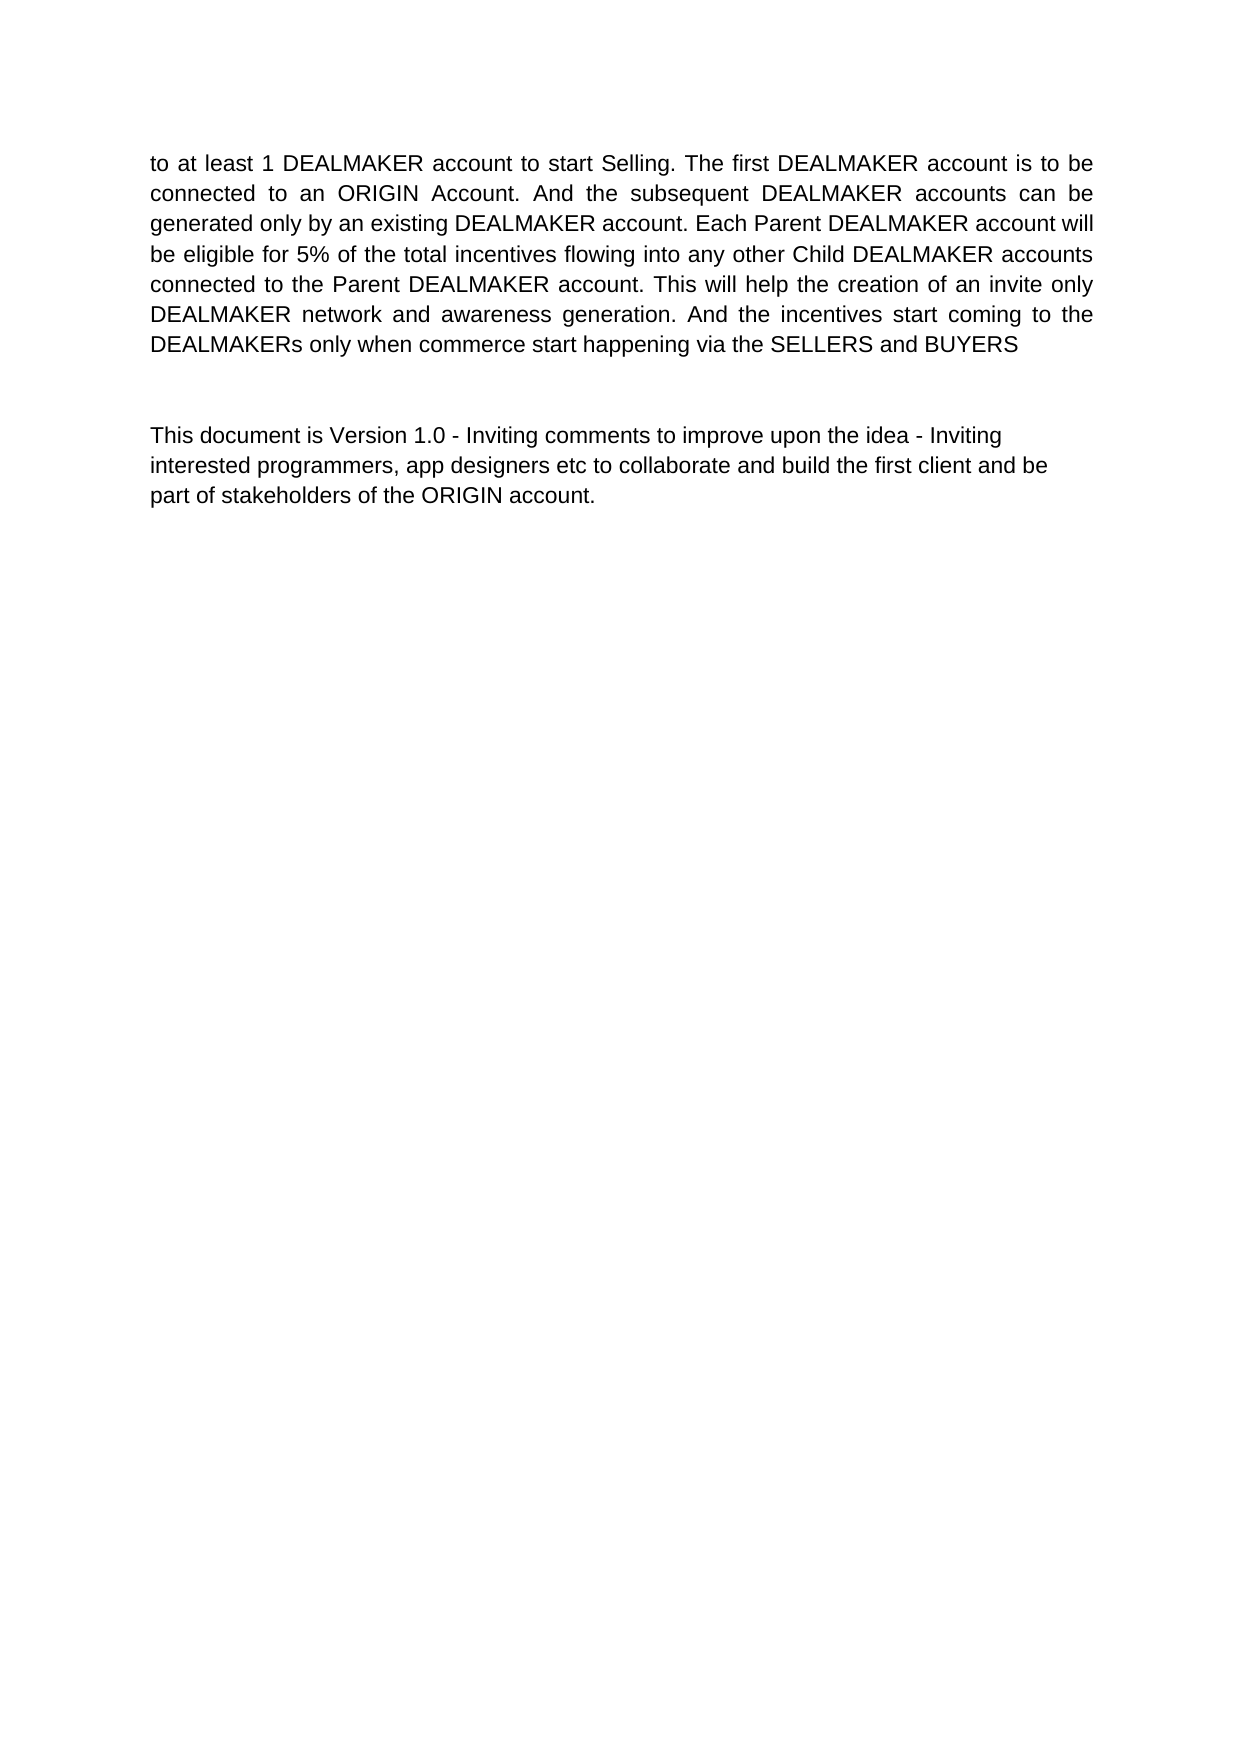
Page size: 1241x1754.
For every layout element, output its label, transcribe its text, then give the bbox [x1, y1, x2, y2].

text This document is Version 1.0 - Inviting comments to improve upon the idea - Inviting interested programmers, app designers etc to collaborate and build the first client and be part of stakeholders of the ORIGIN account. [150, 422, 1090, 509]
text to at least 1 DEALMAKER account to start Selling. The first DEALMAKER account is to be connected to an ORIGIN Account. And the subsequent DEALMAKER accounts can be generated only by an existing DEALMAKER account. Each Parent DEALMAKER account will be eligible for 5% of the total incentives flowing into any other Child DEALMAKER accounts connected to the Parent DEALMAKER account. This will help the creation of an invite only DEALMAKER network and awareness generation. And the incentives start coming to the DEALMAKERs only when commerce start happening via the SELLERS and BUYERS [150, 150, 1094, 358]
